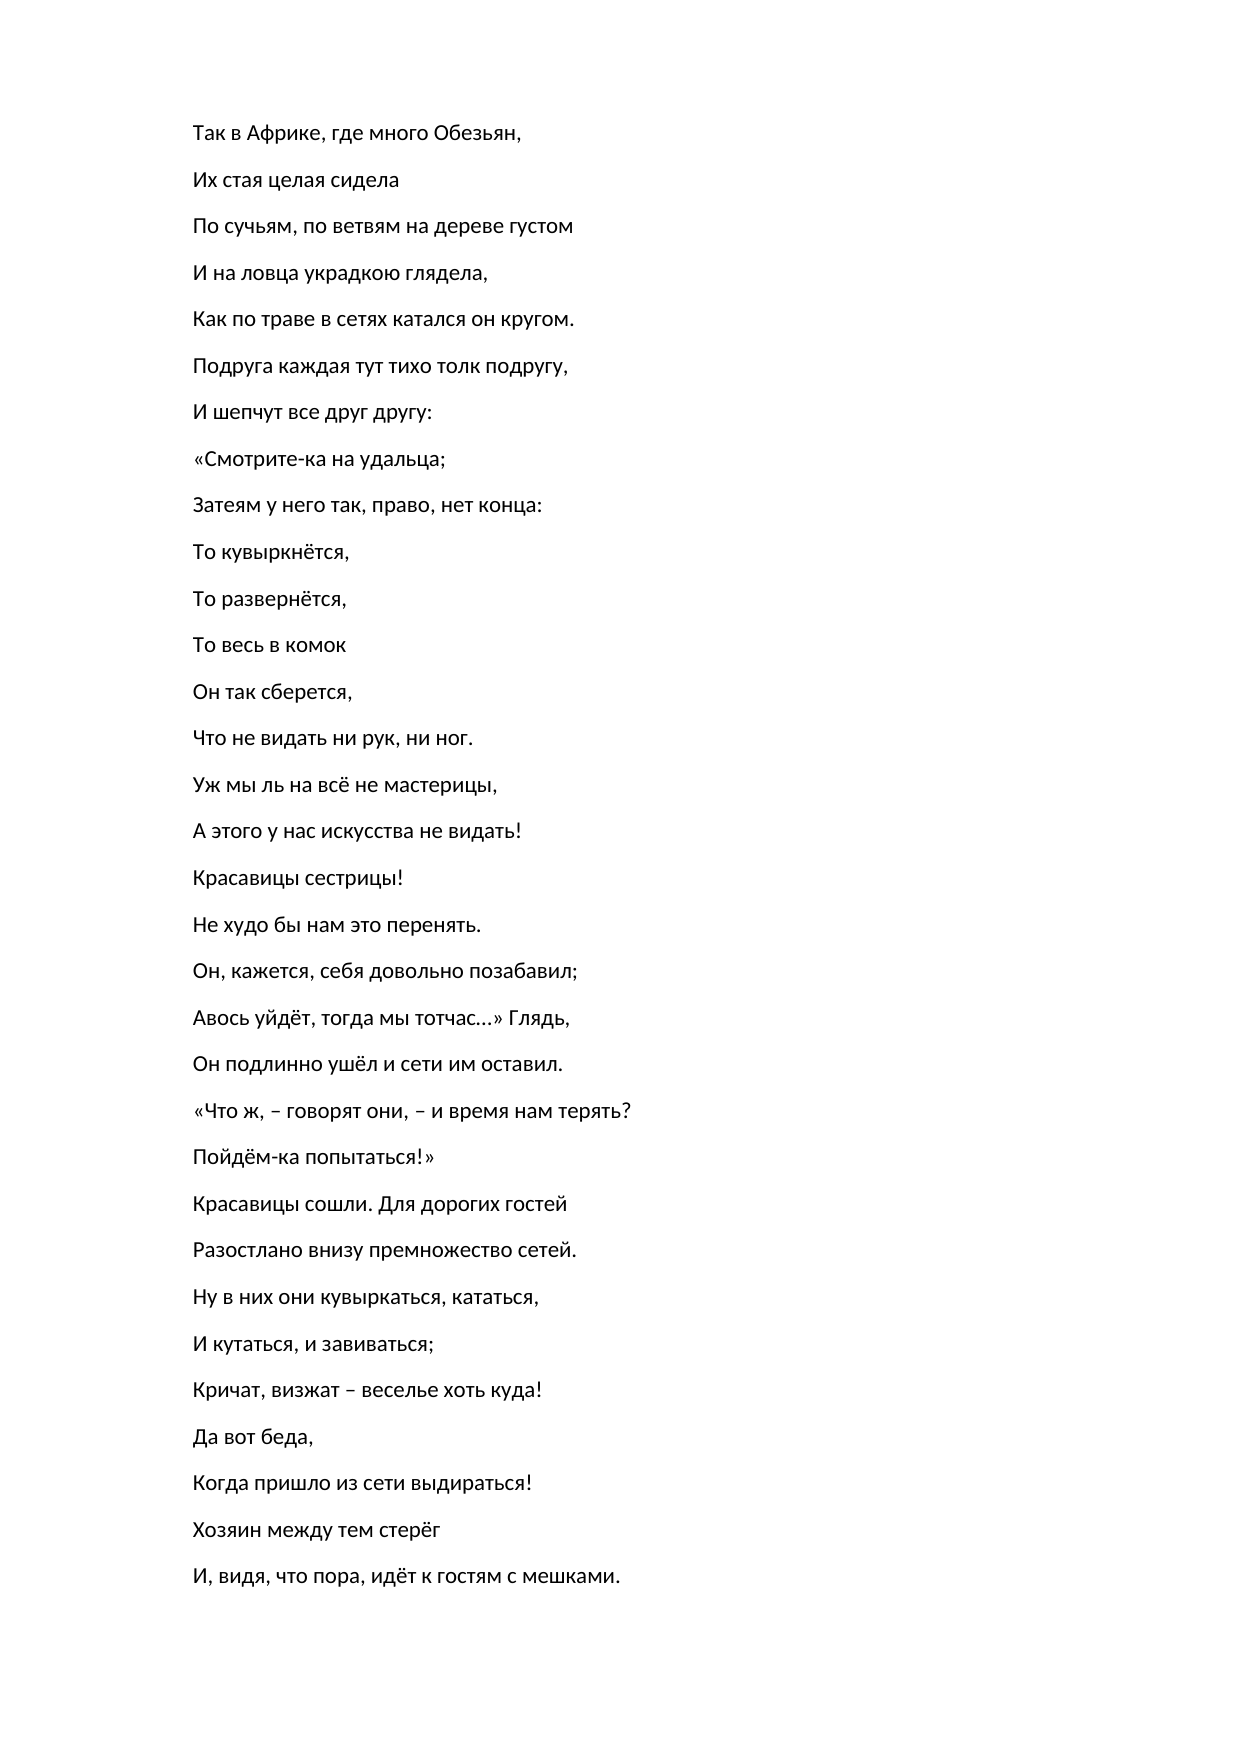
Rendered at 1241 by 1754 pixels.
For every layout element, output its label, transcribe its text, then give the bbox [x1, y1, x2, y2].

text Хозяин между тем стерёг [177, 1515, 1152, 1543]
text Он подлинно ушёл и сети им оставил. [177, 1049, 1152, 1077]
text Уж мы ль на всё не мастерицы, [177, 770, 1152, 798]
text То весь в комок [177, 630, 1152, 658]
text «Смотрите-ка на удальца; [177, 444, 1152, 472]
text Красавицы сошли. Для дорогих гостей [177, 1189, 1152, 1217]
text Их стая целая сидела [177, 165, 1152, 193]
text «Что ж, – говорят они, – и время нам терять? [177, 1096, 1152, 1124]
text То развернётся, [177, 584, 1152, 612]
text Подруга каждая тут тихо толк подругу, [177, 351, 1152, 379]
text И шепчут все друг другу: [177, 397, 1152, 426]
text Кричат, визжат – веселье хоть куда! [177, 1375, 1152, 1403]
text Пойдём-ка попытаться!» [177, 1142, 1152, 1171]
text И кутаться, и завиваться; [177, 1329, 1152, 1357]
text А этого у нас искусства не видать! [177, 817, 1152, 844]
text Как по траве в сетях катался он кругом. [177, 304, 1152, 332]
text Авось уйдёт, тогда мы тотчас…» Глядь, [177, 1003, 1152, 1031]
text Когда пришло из сети выдираться! [177, 1468, 1152, 1496]
text Что не видать ни рук, ни ног. [177, 723, 1152, 751]
text То кувыркнётся, [177, 537, 1152, 565]
text Да вот беда, [177, 1422, 1152, 1450]
text Разостлано внизу премножество сетей. [177, 1236, 1152, 1264]
text Он, кажется, себя довольно позабавил; [177, 956, 1152, 984]
text Затеям у него так, право, нет конца: [177, 491, 1152, 519]
text Ну в них они кувыркаться, кататься, [177, 1282, 1152, 1310]
text Он так сберется, [177, 677, 1152, 705]
text По сучьям, по ветвям на дереве густом [177, 211, 1152, 239]
text И на ловца украдкою глядела, [177, 258, 1152, 286]
text И, видя, что пора, идёт к гостям с мешками. [177, 1562, 1152, 1589]
text Не худо бы нам это перенять. [177, 910, 1152, 938]
text Так в Африке, где много Обезьян, [177, 118, 1152, 146]
text Красавицы сестрицы! [177, 863, 1152, 891]
